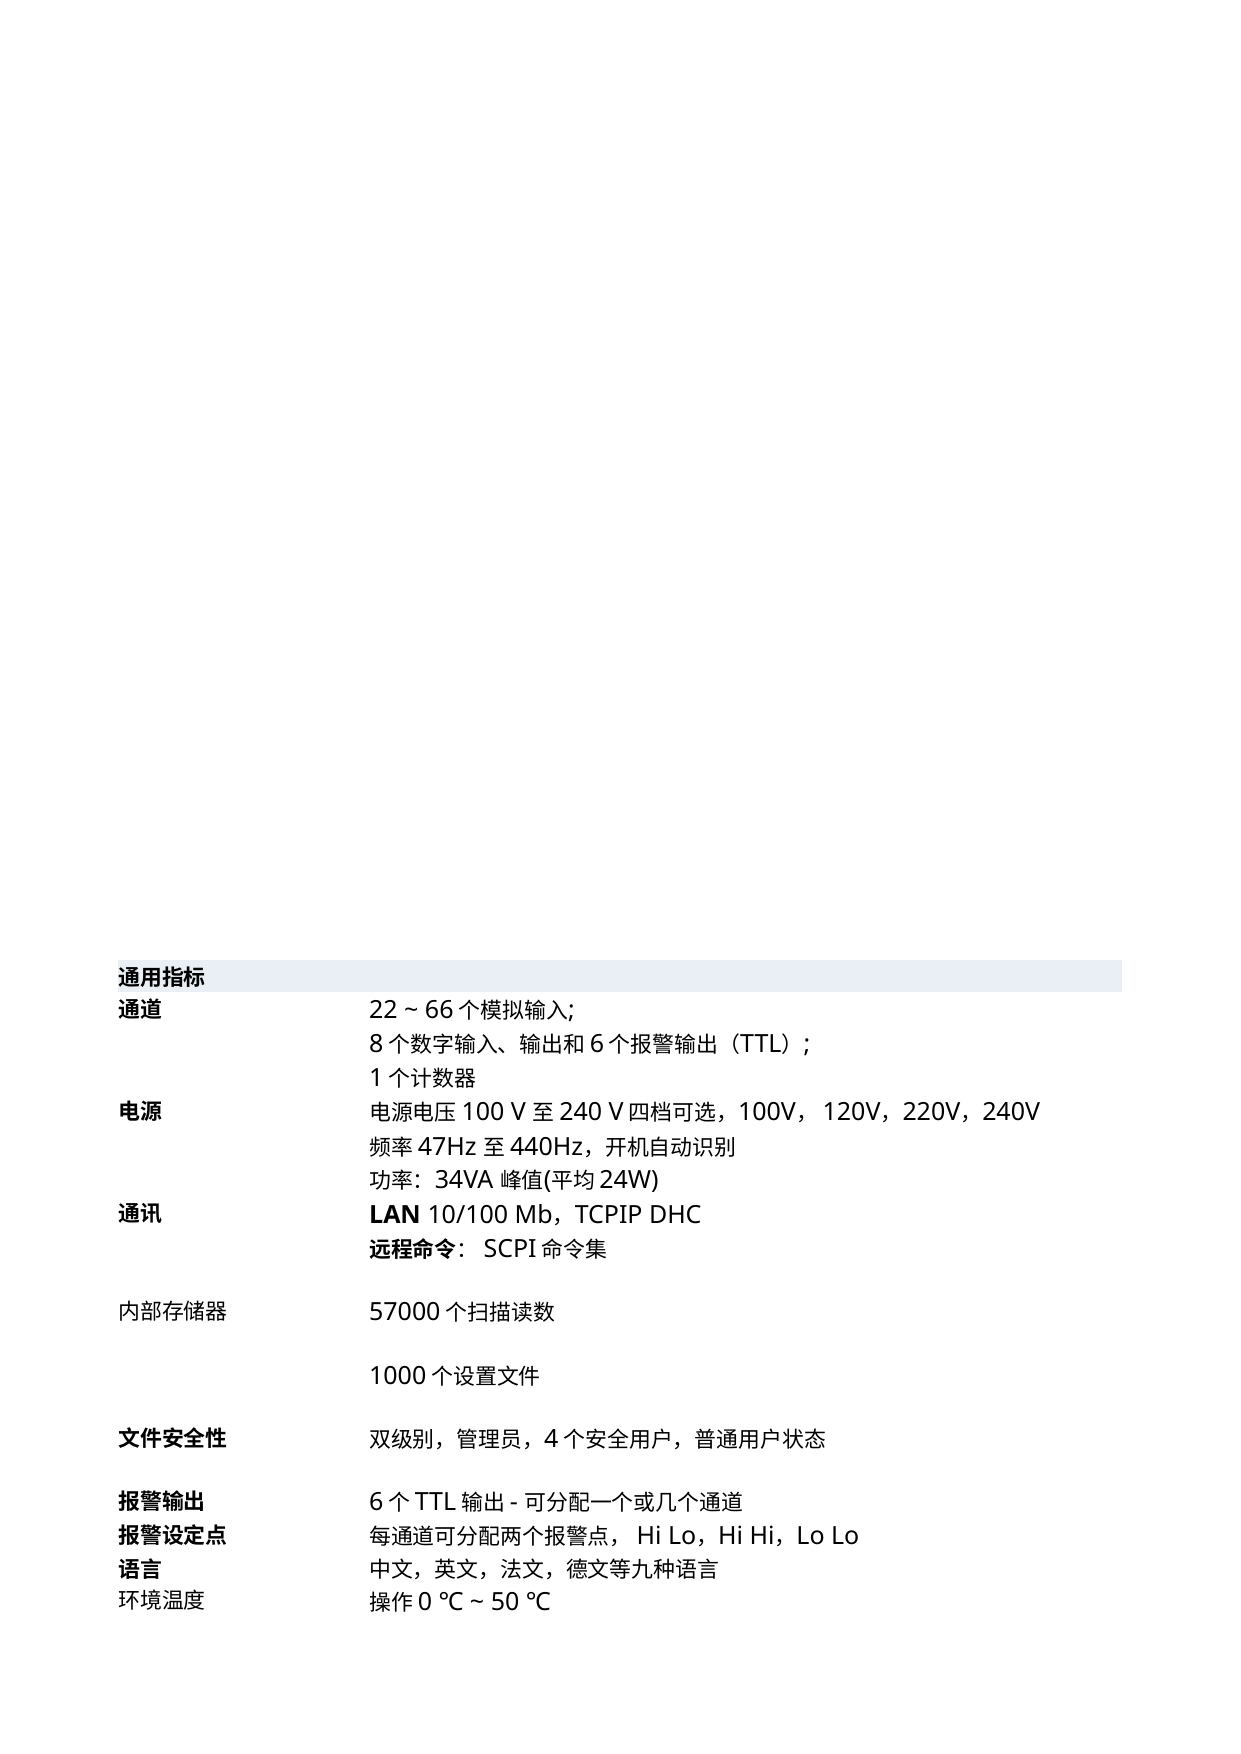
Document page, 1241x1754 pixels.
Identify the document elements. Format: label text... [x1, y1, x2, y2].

table_cell 通讯 [118, 1196, 369, 1294]
table_header 通用指标 [118, 960, 1122, 992]
table_cell 6个TTL输出 - 可分配一个或几个通道 [369, 1484, 1122, 1518]
table_cell 通道 [118, 992, 369, 1094]
table_cell [118, 1455, 369, 1484]
table_cell 57000个扫描读数 1000个设置文件 [369, 1294, 1122, 1421]
table_cell 电源电压 100 V 至 240 V四档可选，100V， 120V，220V，240V 频率 47Hz 至 440Hz，开机自动识别 功率：34VA 峰值(平均24W) [369, 1094, 1122, 1196]
table_cell 内部存储器 [118, 1294, 369, 1421]
table_cell 报警输出 [118, 1484, 369, 1518]
table_cell 中文，英文，法文，德文等九种语言 [369, 1552, 1122, 1583]
table_cell 每通道可分配两个报警点， Hi Lo，Hi Hi，Lo Lo [369, 1518, 1122, 1552]
table_cell 双级别，管理员，4个安全用户，普通用户状态 [369, 1421, 1122, 1455]
table_cell 22 ~ 66个模拟输入; 8个数字输入、输出和6个报警输出（TTL）; 1个计数器 [369, 992, 1122, 1094]
table_cell 操作 0 ℃ ~ 50 ℃ [369, 1584, 1122, 1618]
table_cell [369, 1455, 1122, 1484]
table_cell 电源 [118, 1094, 369, 1196]
table_cell 报警设定点 [118, 1518, 369, 1552]
table_cell LAN 10/100 Mb，TCPIP DHC 远程命令： SCPI命令集 [369, 1196, 1122, 1294]
table_cell 语言 [118, 1552, 369, 1583]
table_cell 环境温度 [118, 1584, 369, 1618]
table_cell 文件安全性 [118, 1421, 369, 1455]
